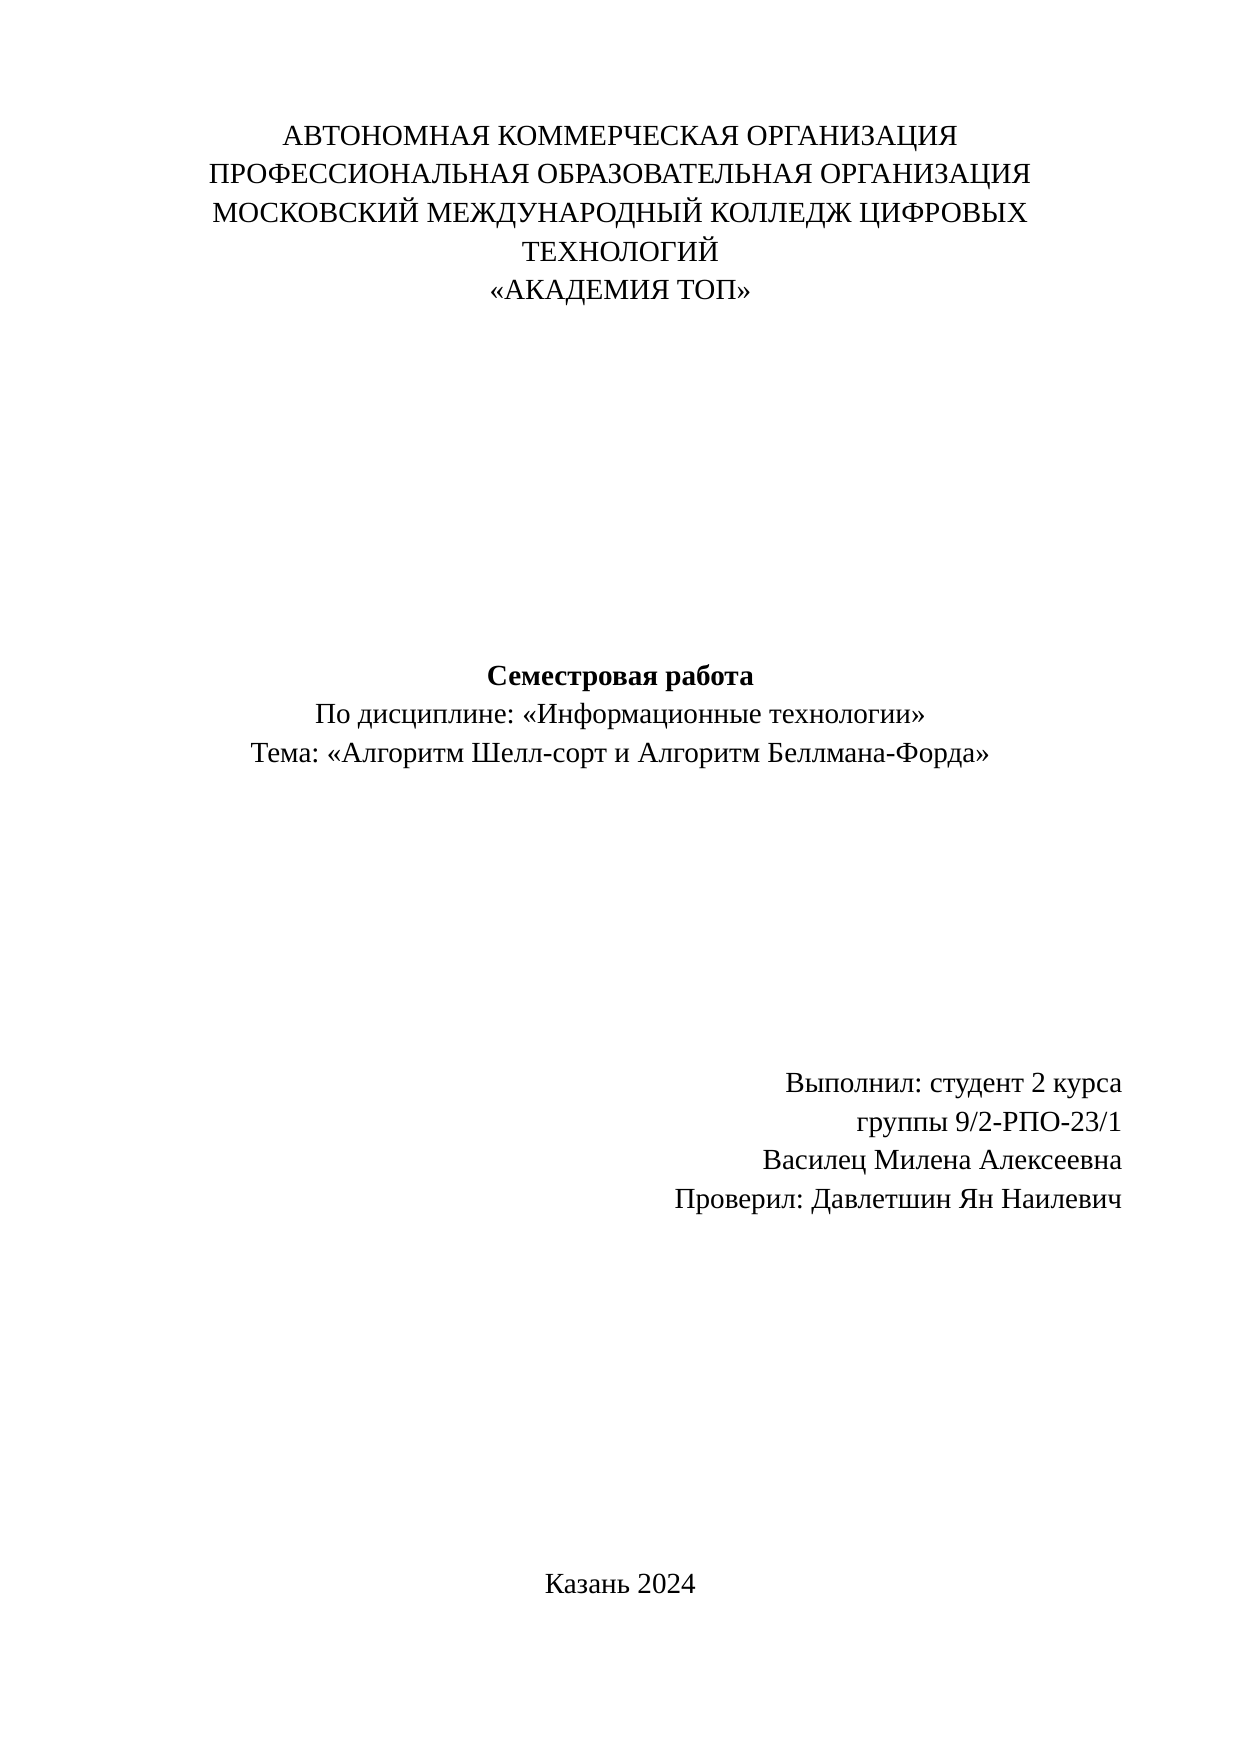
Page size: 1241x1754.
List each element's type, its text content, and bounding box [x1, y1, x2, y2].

text Василец Милена Алексеевна [118, 1142, 1122, 1176]
text Казань 2024 [118, 1566, 1122, 1600]
text Проверил: Давлетшин Ян Наилевич [118, 1181, 1122, 1214]
text Семестровая работа [118, 658, 1122, 691]
text По дисциплине: «Информационные технологии» [118, 696, 1122, 730]
text Тема: «Алгоритм Шелл-сорт и Алгоритм Беллмана-Форда» [118, 735, 1122, 768]
text АВТОНОМНАЯ КОММЕРЧЕСКАЯ ОРГАНИЗАЦИЯ [118, 118, 1122, 152]
text ПРОФЕССИОНАЛЬНАЯ ОБРАЗОВАТЕЛЬНАЯ ОРГАНИЗАЦИЯ [118, 157, 1122, 190]
text «АКАДЕМИЯ ТОП» [118, 272, 1122, 306]
text Выполнил: студент 2 курса [118, 1065, 1122, 1099]
text группы 9/2-РПО-23/1 [118, 1104, 1122, 1137]
text МОСКОВСКИЙ МЕЖДУНАРОДНЫЙ КОЛЛЕДЖ ЦИФРОВЫХ ТЕХНОЛОГИЙ [118, 195, 1122, 267]
